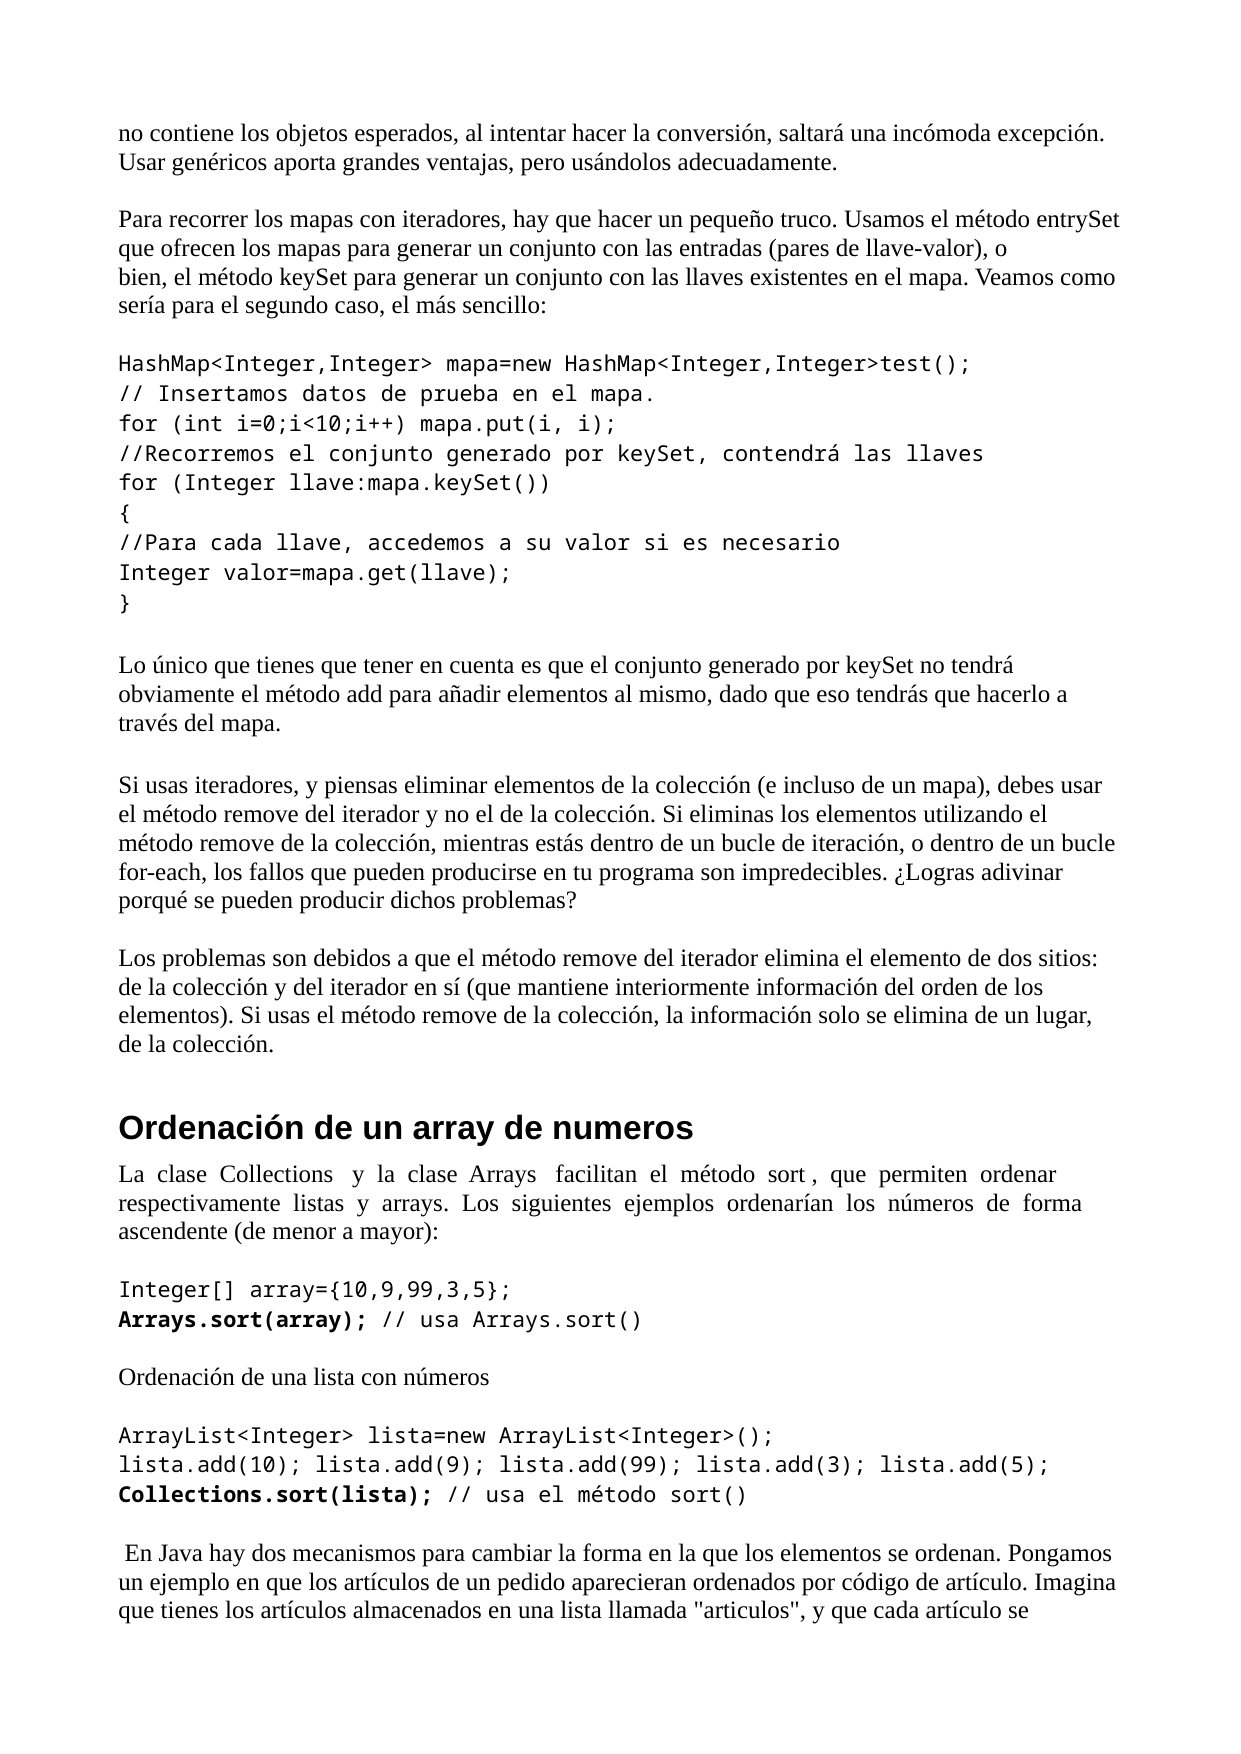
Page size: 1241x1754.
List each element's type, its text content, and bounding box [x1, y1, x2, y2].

text { [118, 497, 1122, 527]
text Los problemas son debidos a que el método remove del iterador elimina el elemento de dos sitios: de la colección y del iterador en sí (que mantiene interiormente información del orden de los elementos). Si usas el método remove de la colección, la información solo se elimina de un lugar, de la colección. [118, 943, 1122, 1058]
text Integer[] array={10,9,99,3,5}; [118, 1274, 1122, 1304]
text //Para cada llave, accedemos a su valor si es necesario [118, 527, 1122, 557]
text Collections.sort(lista); // usa el método sort() [118, 1479, 1122, 1509]
text En Java hay dos mecanismos para cambiar la forma en la que los elementos se ordenan. Pongamos un ejemplo en que los artículos de un pedido aparecieran ordenados por código de artículo. Imagina que tienes los artículos almacenados en una lista llamada "articulos", y que cada artículo se [118, 1538, 1122, 1624]
text Para recorrer los mapas con iteradores, hay que hacer un pequeño truco. Usamos el método entrySet que ofrecen los mapas para generar un conjunto con las entradas (pares de llave‐valor), o [118, 204, 1122, 262]
text no contiene los objetos esperados, al intentar hacer la conversión, saltará una incómoda excepción. Usar genéricos aporta grandes ventajas, pero usándolos adecuadamente. [118, 118, 1122, 176]
text Integer valor=mapa.get(llave); [118, 557, 1122, 586]
text bien, el método keySet para generar un conjunto con las llaves existentes en el mapa. Veamos como sería para el segundo caso, el más sencillo: [118, 262, 1122, 319]
subtitle Ordenación de un array de numeros [118, 1108, 1122, 1146]
text respectivamente listas y arrays. Los siguientes ejemplos ordenarían los números de forma [118, 1188, 1122, 1216]
text ArrayList<Integer> lista=new ArrayList<Integer>(); [118, 1420, 1122, 1449]
text //Recorremos el conjunto generado por keySet, contendrá las llaves [118, 437, 1122, 467]
text Lo único que tienes que tener en cuenta es que el conjunto generado por keySet no tendrá obviamente el método add para añadir elementos al mismo, dado que eso tendrás que hacerlo a través del mapa. [118, 650, 1122, 737]
text } [118, 586, 1122, 616]
text Si usas iteradores, y piensas eliminar elementos de la colección (e incluso de un mapa), debes usar el método remove del iterador y no el de la colección. Si eliminas los elementos utilizando el método remove de la colección, mientras estás dentro de un bucle de iteración, o dentro de un bucle for-each, los fallos que pueden producirse en tu programa son impredecibles. ¿Logras adivinar porqué se pueden producir dichos problemas? [118, 771, 1122, 914]
text ascendente (de menor a mayor): [118, 1216, 1122, 1245]
text HashMap<Integer,Integer> mapa=new HashMap<Integer,Integer>test(); [118, 348, 1122, 378]
text lista.add(10); lista.add(9); lista.add(99); lista.add(3); lista.add(5); [118, 1449, 1122, 1479]
text // Insertamos datos de prueba en el mapa. [118, 378, 1122, 408]
text La clase Collections y la clase Arrays facilitan el método sort , que permiten ordenar [118, 1159, 1122, 1188]
text Arrays.sort(array); // usa Arrays.sort() [118, 1304, 1122, 1333]
text for (Integer llave:mapa.keySet()) [118, 467, 1122, 497]
text Ordenación de una lista con números [118, 1362, 1122, 1391]
text for (int i=0;i<10;i++) mapa.put(i, i); [118, 408, 1122, 437]
